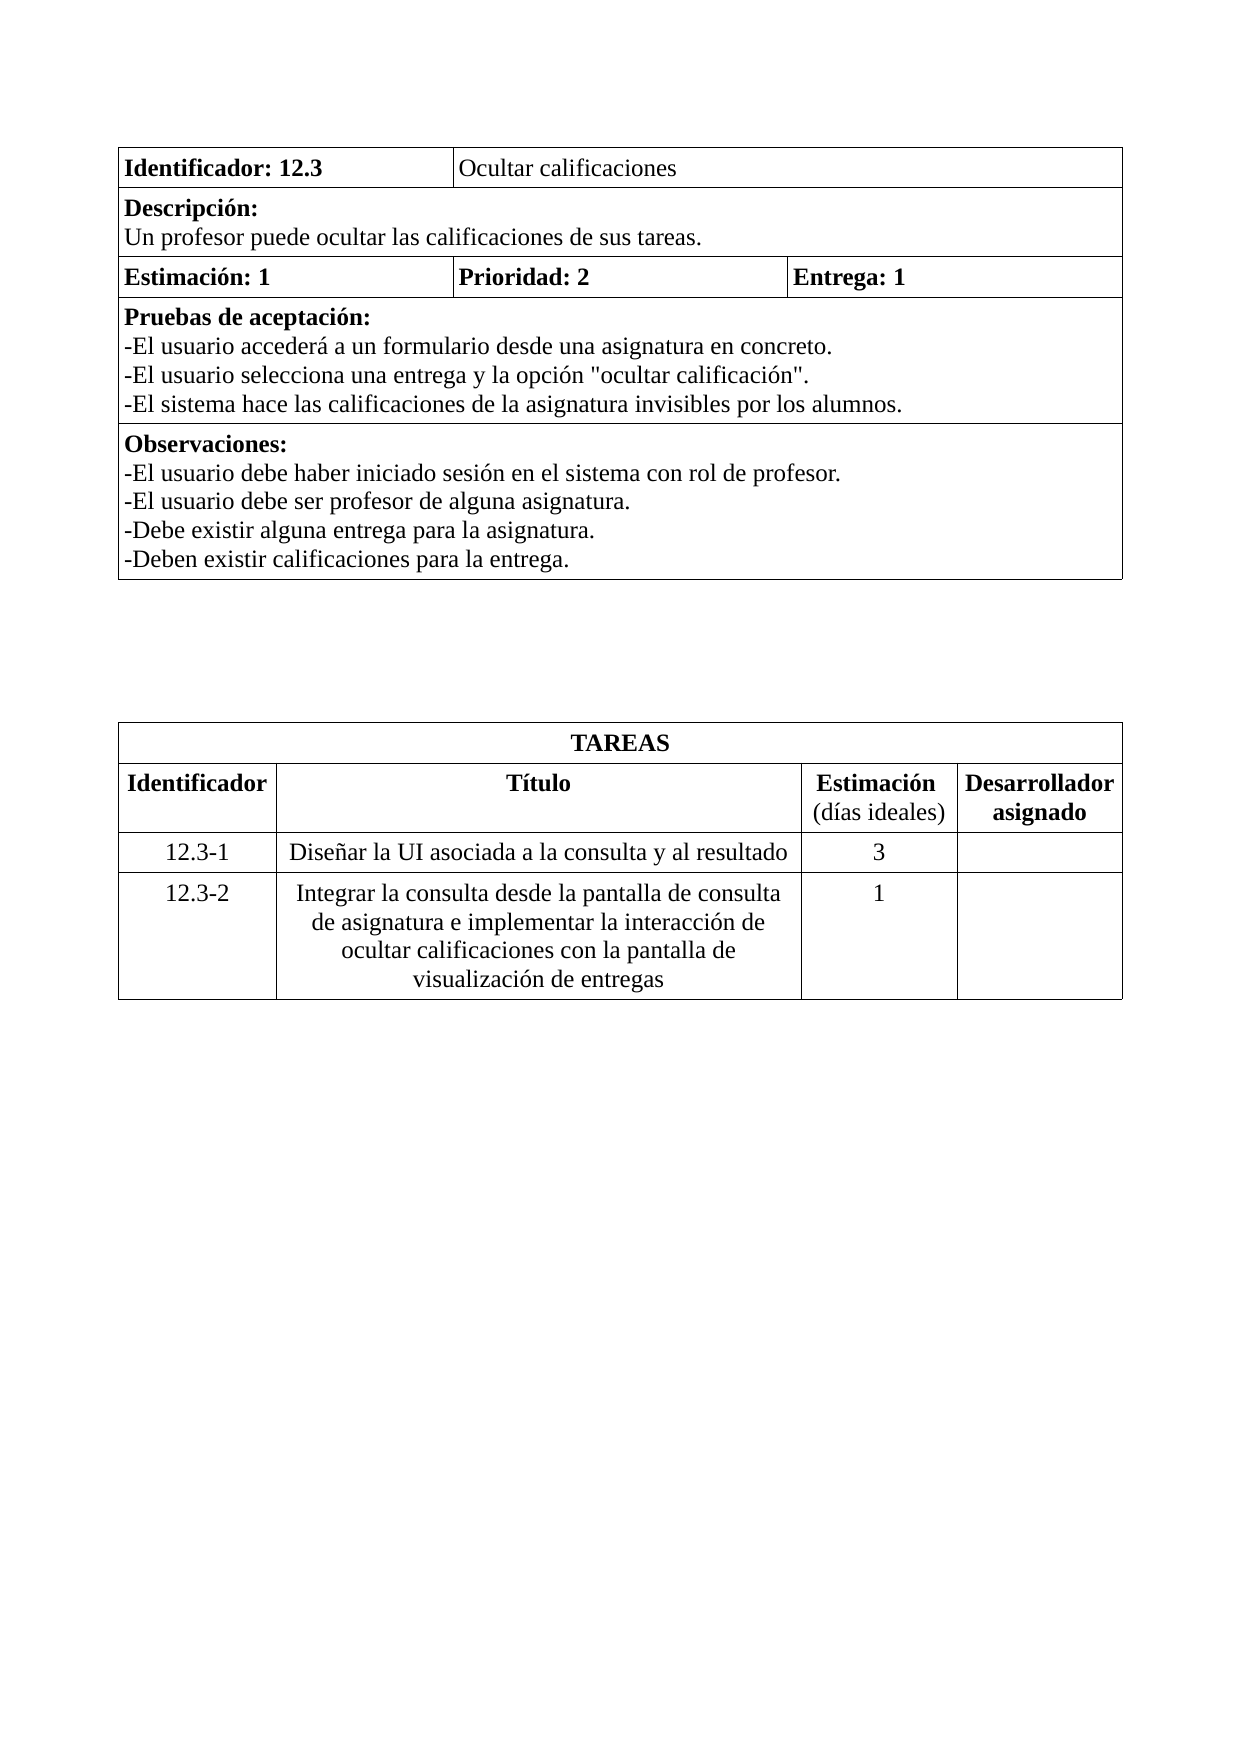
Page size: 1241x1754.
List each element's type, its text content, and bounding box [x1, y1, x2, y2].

table_cell Integrar la consulta desde la pantalla de consulta de asignatura e implementar la interacción de ocultar calificaciones con la pantalla de visualización de entregas [277, 873, 801, 998]
table_cell Identificador [119, 764, 276, 832]
table_cell [958, 873, 1122, 998]
table_cell Observaciones: -El usuario debe haber iniciado sesión en el sistema con rol de profesor. -El usuario debe ser profesor de alguna asignatura. -Debe existir alguna entrega para la asignatura. -Deben existir calificaciones para la entrega. [119, 424, 1122, 578]
table_cell 12.3-2 [119, 873, 276, 998]
table_cell Pruebas de aceptación: -El usuario accederá a un formulario desde una asignatura en concreto. -El usuario selecciona una entrega y la opción "ocultar calificación". -El sistema hace las calificaciones de la asignatura invisibles por los alumnos. [119, 298, 1122, 423]
table_cell Descripción: Un profesor puede ocultar las calificaciones de sus tareas. [119, 188, 1122, 256]
table_cell [958, 833, 1122, 872]
table_cell Diseñar la UI asociada a la consulta y al resultado [277, 833, 801, 872]
table_cell Desarrollador asignado [958, 764, 1122, 832]
table_header Identificador: 12.3 [119, 148, 453, 187]
table_cell Estimación: 1 [119, 257, 453, 297]
table_cell 1 [802, 873, 957, 998]
table_cell 3 [802, 833, 957, 872]
table_cell Estimación (días ideales) [802, 764, 957, 832]
table_cell Título [277, 764, 801, 832]
table_cell Prioridad: 2 [454, 257, 787, 297]
table_header Ocultar calificaciones [454, 148, 1122, 187]
table_cell Entrega: 1 [788, 257, 1122, 297]
table_header TAREAS [119, 723, 1122, 763]
table_cell 12.3-1 [119, 833, 276, 872]
